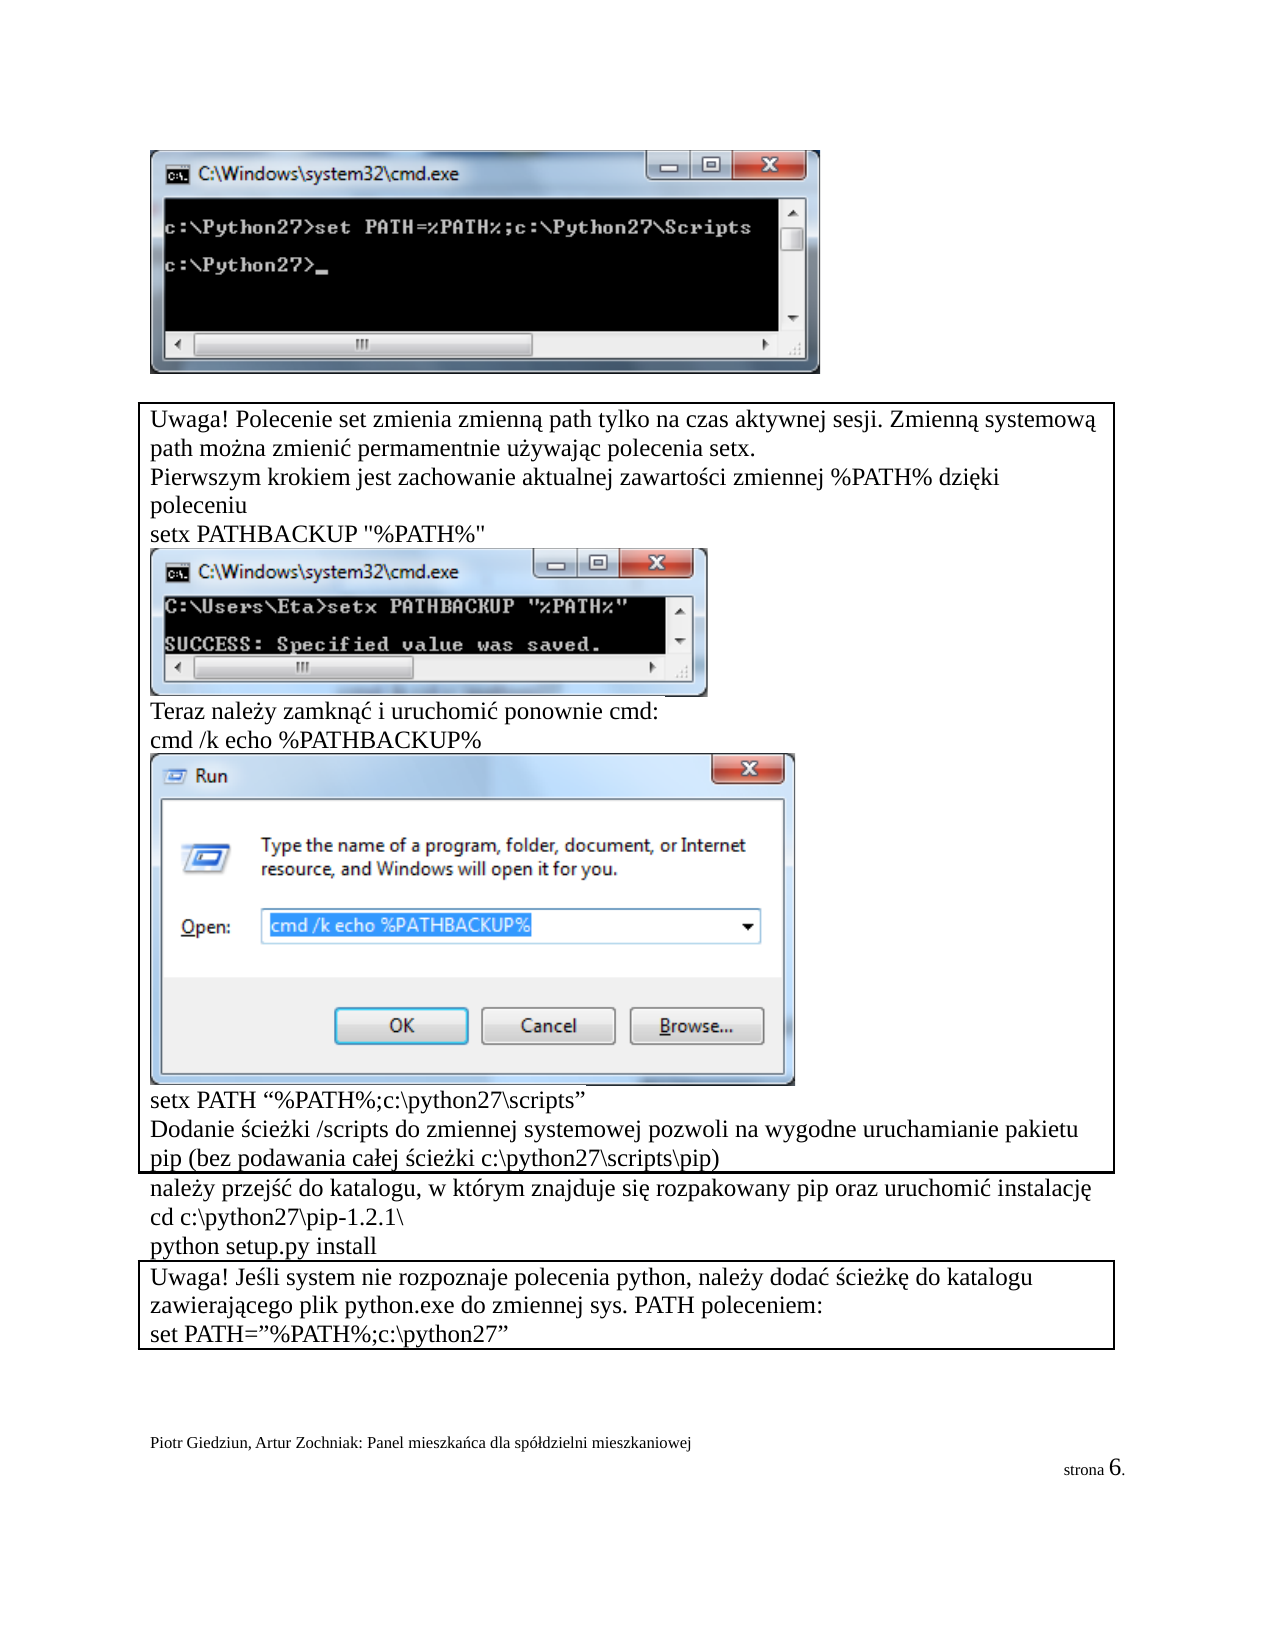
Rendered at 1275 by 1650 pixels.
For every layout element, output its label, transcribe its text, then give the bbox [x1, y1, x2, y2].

text cd c:\python27\pip-1.2.1\ [150, 1202, 1125, 1231]
picture [150, 548, 708, 697]
text python setup.py install [150, 1231, 1125, 1260]
picture [150, 150, 821, 374]
text należy przejść do katalogu, w którym znajduje się rozpakowany pip oraz uruchomić instalację [150, 1173, 1125, 1202]
table_header Uwaga! Jeśli system nie rozpoznaje polecenia python, należy dodać ścieżkę do katalogu zawierającego plik python.exe do zmiennej sys. PATH poleceniem: set PATH=”%PATH%;c:\python27” [140, 1262, 1113, 1348]
picture [150, 753, 796, 1086]
table_header Uwaga! Polecenie set zmienia zmienną path tylko na czas aktywnej sesji. Zmienną systemową path można zmienić permamentnie używając polecenia setx. Pierwszym krokiem jest zachowanie aktualnej zawartości zmiennej %PATH% dzięki poleceniu setx PATHBACKUP "%PATH%" Teraz należy zamknąć i uruchomić ponownie cmd: cmd /k echo %PATHBACKUP% setx PATH “%PATH%;c:\python27\scripts” Dodanie ścieżki /scripts do zmiennej systemowej pozwoli na wygodne uruchamianie pakietu pip (bez podawania całej ścieżki c:\python27\scripts\pip) [140, 404, 1113, 1171]
